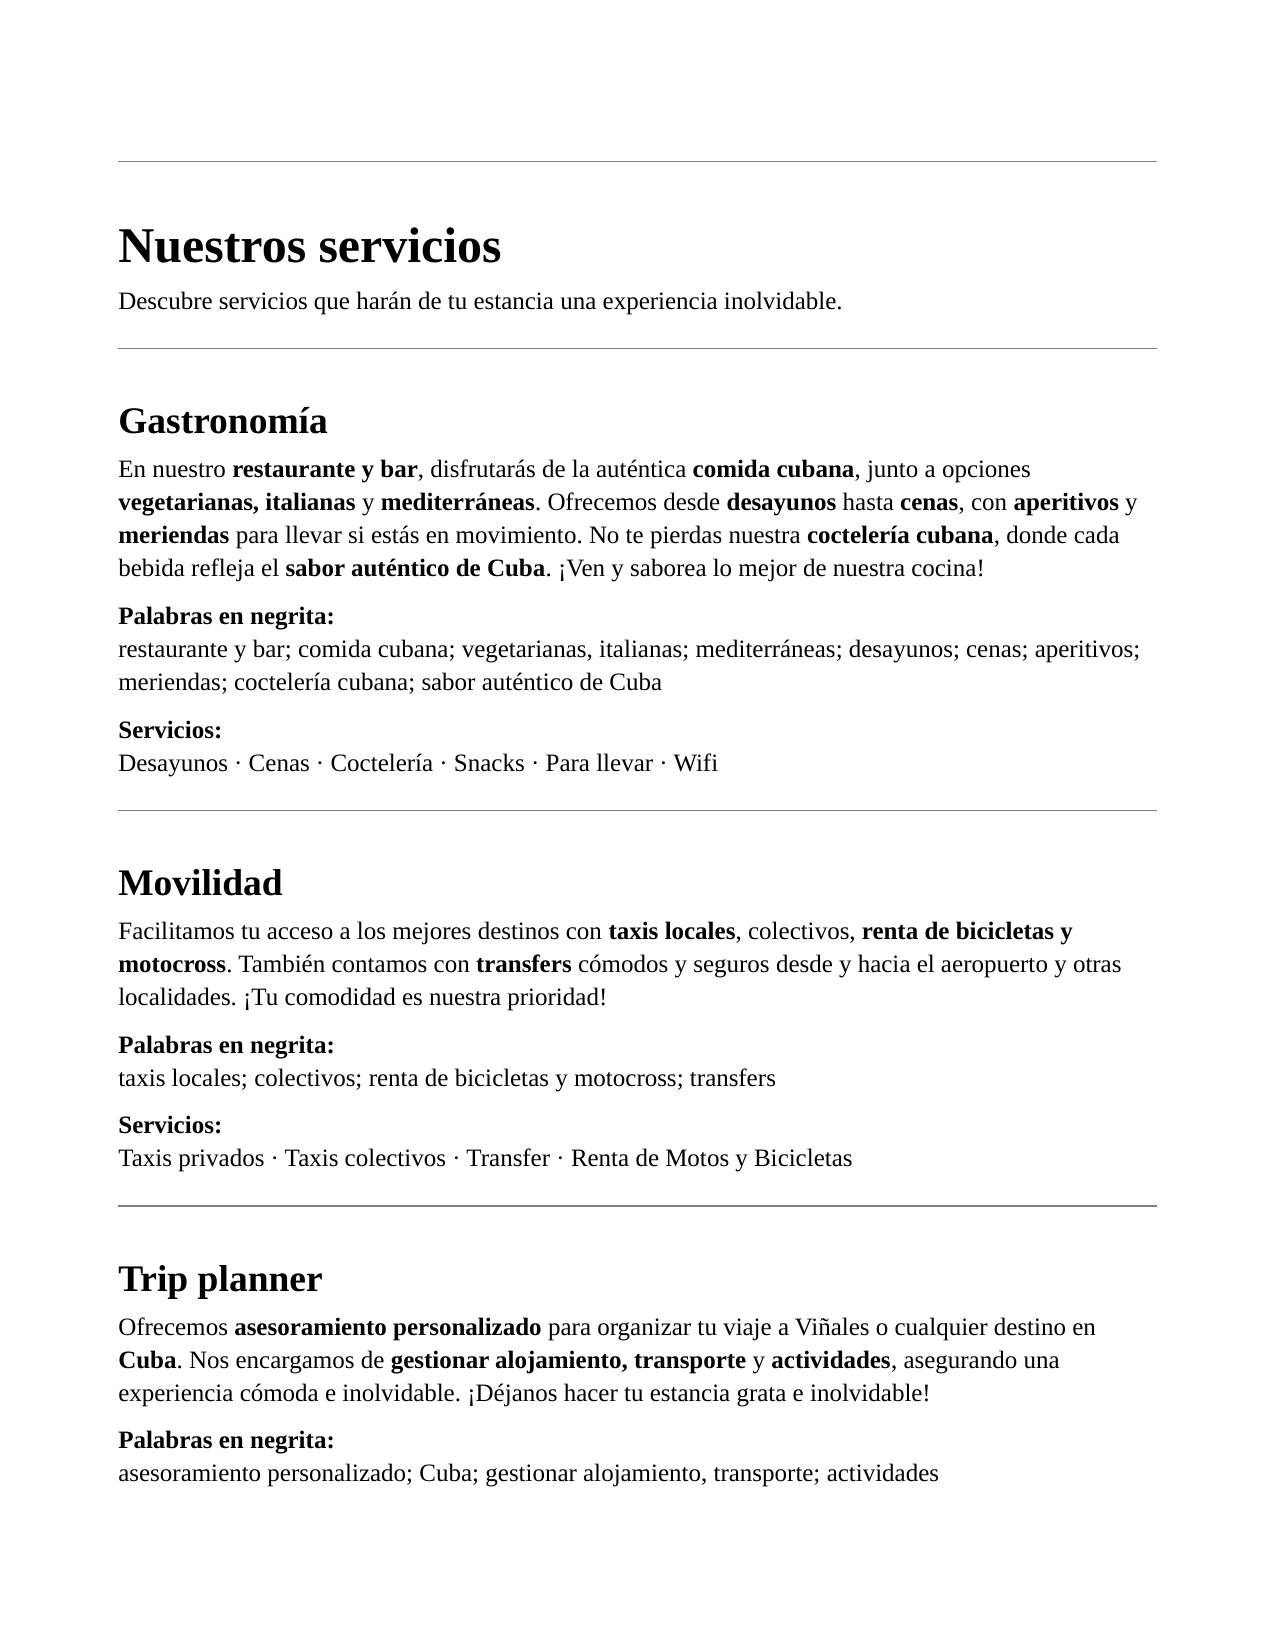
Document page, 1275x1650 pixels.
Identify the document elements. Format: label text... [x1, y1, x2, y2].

text Palabras en negrita: asesoramiento personalizado; Cuba; gestionar alojamiento, transporte; actividades [118, 1425, 1157, 1487]
subtitle Trip planner [118, 1256, 1157, 1299]
subtitle Gastronomía [118, 399, 1157, 442]
text En nuestro restaurante y bar, disfrutarás de la auténtica comida cubana, junto a opciones vegetarianas, italianas y mediterráneas. Ofrecemos desde desayunos hasta cenas, con aperitivos y meriendas para llevar si estás en movimiento. No te pierdas nuestra coctelería cubana, donde cada bebida refleja el sabor auténtico de Cuba. ¡Ven y saborea lo mejor de nuestra cocina! [118, 454, 1157, 582]
text Descubre servicios que harán de tu estancia una experiencia inolvidable. [118, 286, 1157, 315]
text Ofrecemos asesoramiento personalizado para organizar tu viaje a Viñales o cualquier destino en Cuba. Nos encargamos de gestionar alojamiento, transporte y actividades, asegurando una experiencia cómoda e inolvidable. ¡Déjanos hacer tu estancia grata e inolvidable! [118, 1312, 1157, 1407]
text Servicios: Taxis privados · Taxis colectivos · Transfer · Renta de Motos y Bicicletas [118, 1110, 1157, 1172]
subtitle Nuestros servicios [118, 216, 1157, 274]
text Palabras en negrita: restaurante y bar; comida cubana; vegetarianas, italianas; mediterráneas; desayunos; cenas; aperitivos; meriendas; coctelería cubana; sabor auténtico de Cuba [118, 601, 1157, 696]
text Servicios: Desayunos · Cenas · Coctelería · Snacks · Para llevar · Wifi [118, 715, 1157, 777]
subtitle Movilidad [118, 861, 1157, 904]
text Facilitamos tu acceso a los mejores destinos con taxis locales, colectivos, renta de bicicletas y motocross. También contamos con transfers cómodos y seguros desde y hacia el aeropuerto y otras localidades. ¡Tu comodidad es nuestra prioridad! [118, 916, 1157, 1011]
text Palabras en negrita: taxis locales; colectivos; renta de bicicletas y motocross; transfers [118, 1030, 1157, 1092]
